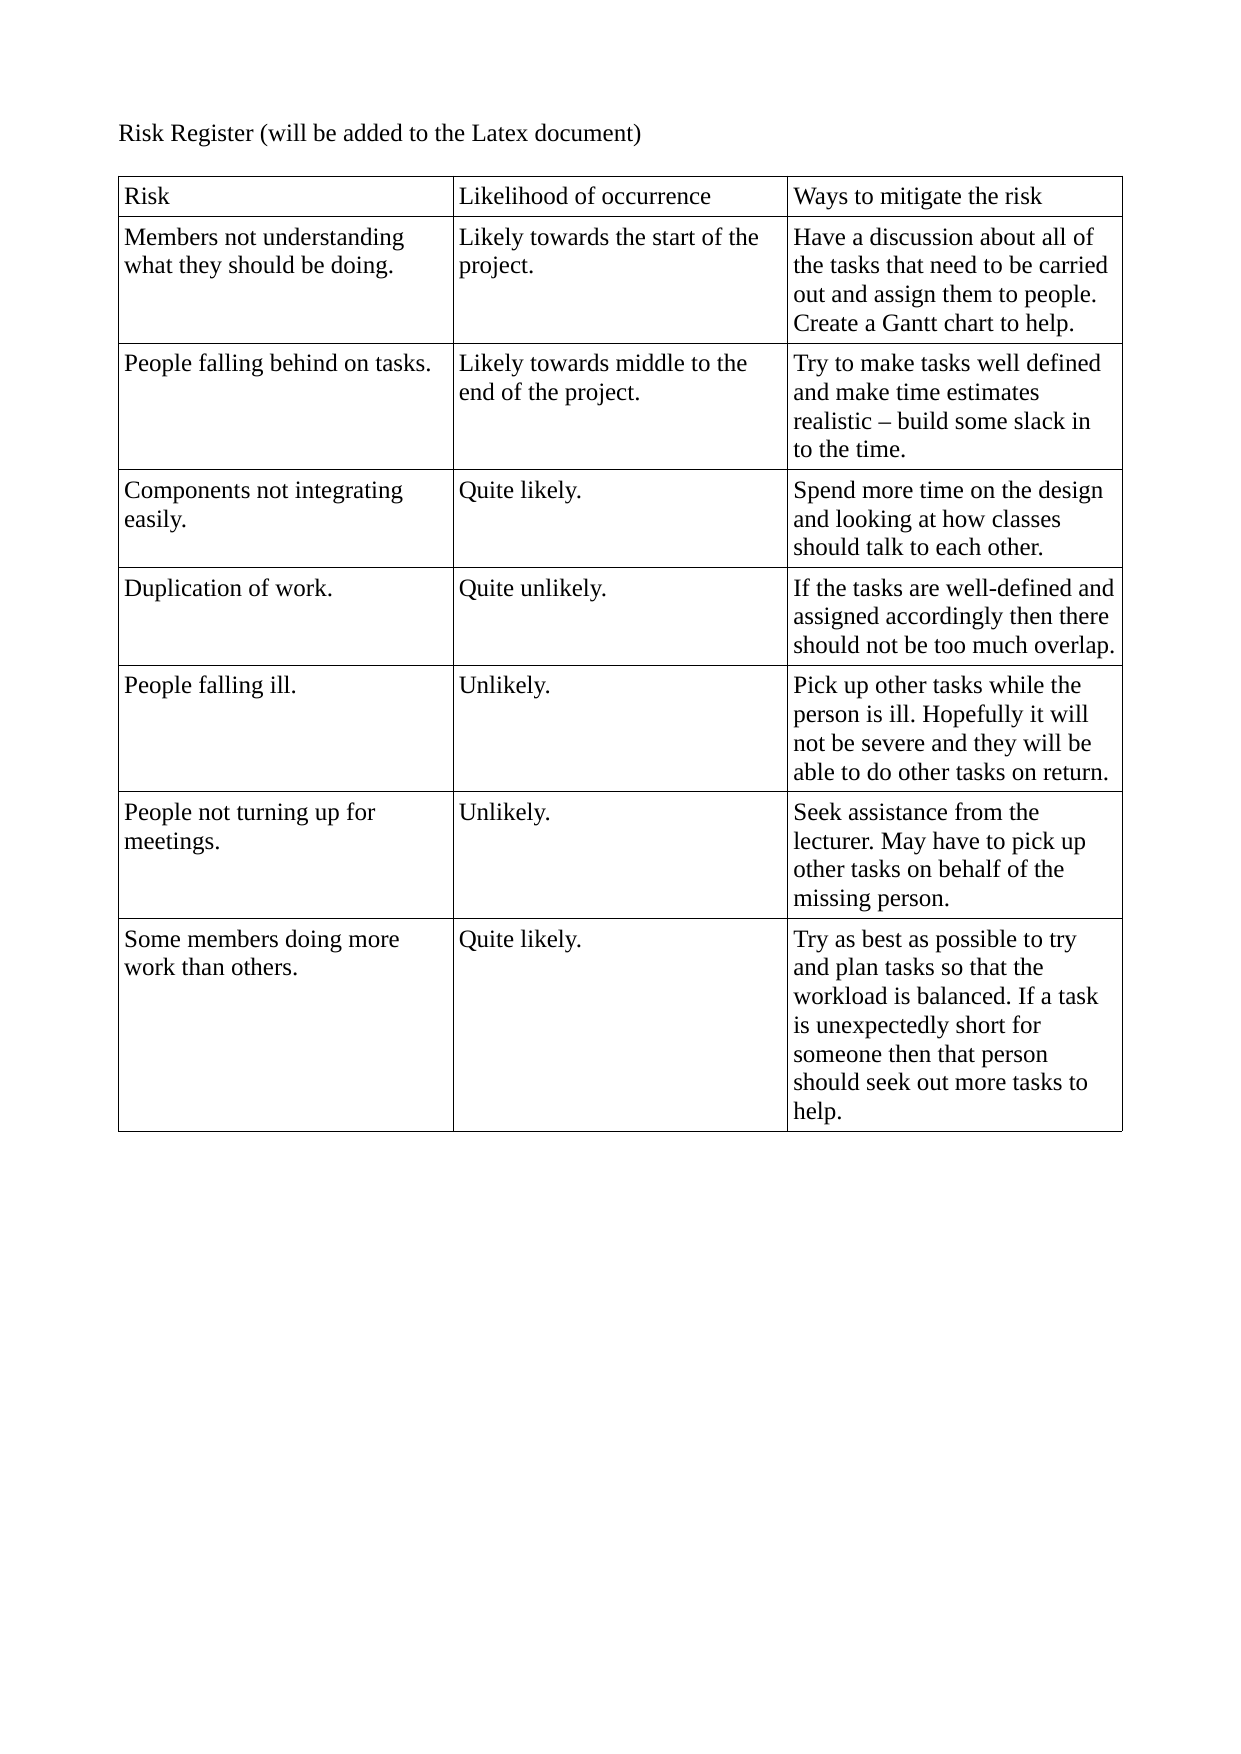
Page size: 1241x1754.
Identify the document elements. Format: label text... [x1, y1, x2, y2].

table_cell Try to make tasks well defined and make time estimates realistic – build some slack in to the time. [788, 344, 1122, 469]
text Risk Register (will be added to the Latex document) [118, 118, 1122, 147]
table_cell People falling ill. [119, 666, 453, 791]
table_cell Spend more time on the design and looking at how classes should talk to each other. [788, 470, 1122, 567]
table_cell People falling behind on tasks. [119, 344, 453, 469]
table_cell Quite likely. [454, 470, 787, 567]
table_cell Pick up other tasks while the person is ill. Hopefully it will not be severe and they will be able to do other tasks on return. [788, 666, 1122, 791]
table_cell Unlikely. [454, 666, 787, 791]
table_cell Members not understanding what they should be doing. [119, 217, 453, 342]
table_cell Duplication of work. [119, 568, 453, 665]
table_header Ways to mitigate the risk [788, 177, 1122, 216]
table_cell If the tasks are well-defined and assigned accordingly then there should not be too much overlap. [788, 568, 1122, 665]
table_cell Some members doing more work than others. [119, 919, 453, 1131]
table_cell People not turning up for meetings. [119, 792, 453, 918]
table_cell Likely towards the start of the project. [454, 217, 787, 342]
table_cell Quite unlikely. [454, 568, 787, 665]
table_cell Have a discussion about all of the tasks that need to be carried out and assign them to people. Create a Gantt chart to help. [788, 217, 1122, 342]
table_cell Components not integrating easily. [119, 470, 453, 567]
table_header Risk [119, 177, 453, 216]
table_cell Quite likely. [454, 919, 787, 1131]
table_header Likelihood of occurrence [454, 177, 787, 216]
table_cell Likely towards middle to the end of the project. [454, 344, 787, 469]
table_cell Unlikely. [454, 792, 787, 918]
table_cell Try as best as possible to try and plan tasks so that the workload is balanced. If a task is unexpectedly short for someone then that person should seek out more tasks to help. [788, 919, 1122, 1131]
table_cell Seek assistance from the lecturer. May have to pick up other tasks on behalf of the missing person. [788, 792, 1122, 918]
